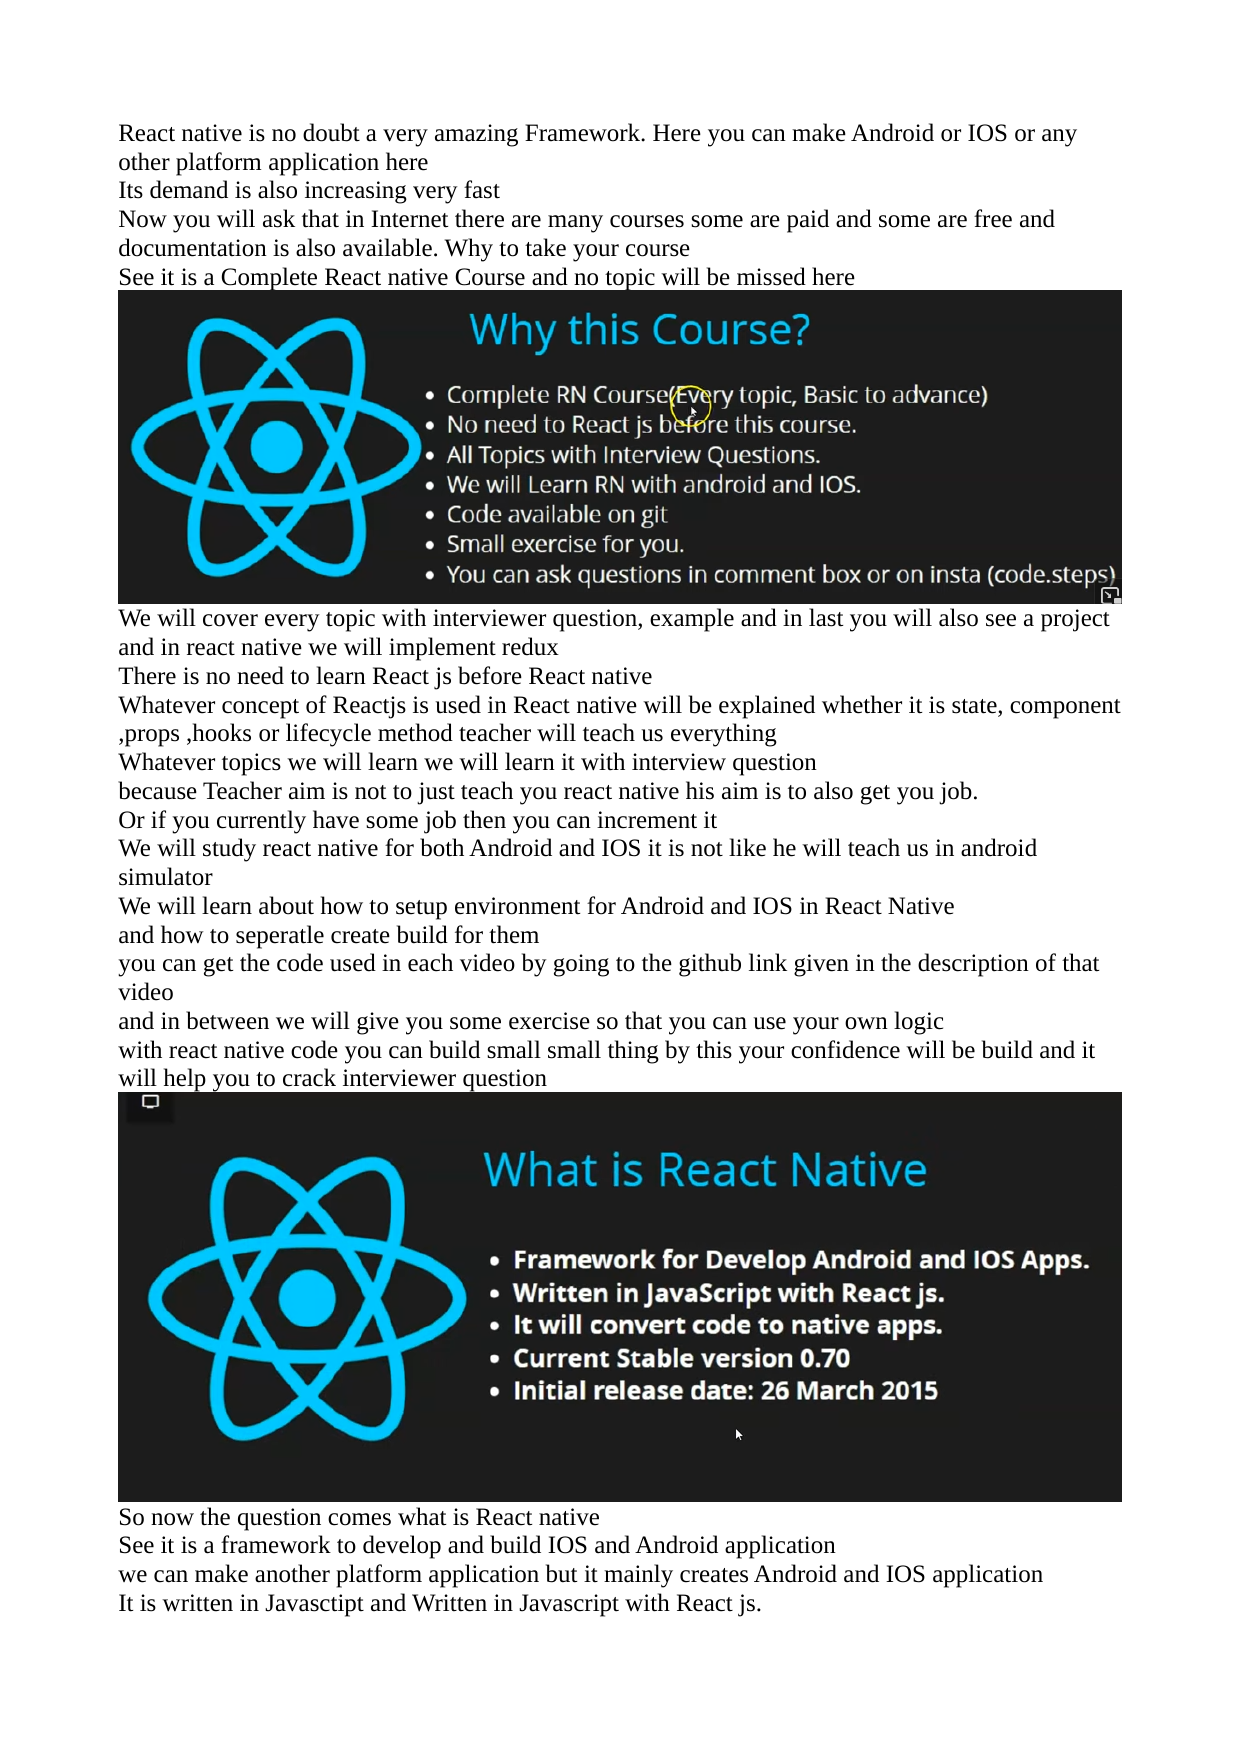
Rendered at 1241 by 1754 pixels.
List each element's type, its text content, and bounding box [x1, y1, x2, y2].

text See it is a framework to develop and build IOS and Android application [118, 1530, 1122, 1559]
picture [118, 1092, 1122, 1502]
text Or if you currently have some job then you can increment it [118, 805, 1122, 833]
text and in between we will give you some exercise so that you can use your own logic [118, 1006, 1122, 1035]
text It is written in Javasctipt and Written in Javascript with React js. [118, 1588, 1122, 1617]
text See it is a Complete React native Course and no topic will be missed here [118, 262, 1122, 290]
text We will study react native for both Android and IOS it is not like he will teach us in android simulator [118, 833, 1122, 891]
text because Teacher aim is not to just teach you react native his aim is to also get you job. [118, 776, 1122, 805]
text you can get the code used in each video by going to the github link given in the description of that video [118, 948, 1122, 1006]
text So now the question comes what is React native [118, 1502, 1122, 1530]
picture [118, 290, 1122, 604]
text and in react native we will implement redux [118, 632, 1122, 661]
text we can make another platform application but it mainly creates Android and IOS application [118, 1559, 1122, 1588]
text and how to seperatle create build for them [118, 920, 1122, 948]
text Whatever topics we will learn we will learn it with interview question [118, 747, 1122, 776]
text We will cover every topic with interviewer question, example and in last you will also see a project [118, 604, 1122, 632]
text with react native code you can build small small thing by this your confidence will be build and it will help you to crack interviewer question [118, 1035, 1122, 1092]
text We will learn about how to setup environment for Android and IOS in React Native [118, 891, 1122, 920]
text There is no need to learn React js before React native [118, 661, 1122, 690]
text React native is no doubt a very amazing Framework. Here you can make Android or IOS or any other platform application here [118, 118, 1122, 176]
text Whatever concept of Reactjs is used in React native will be explained whether it is state, component ,props ,hooks or lifecycle method teacher will teach us everything [118, 690, 1122, 747]
text Its demand is also increasing very fast [118, 176, 1122, 204]
text Now you will ask that in Internet there are many courses some are paid and some are free and documentation is also available. Why to take your course [118, 204, 1122, 262]
